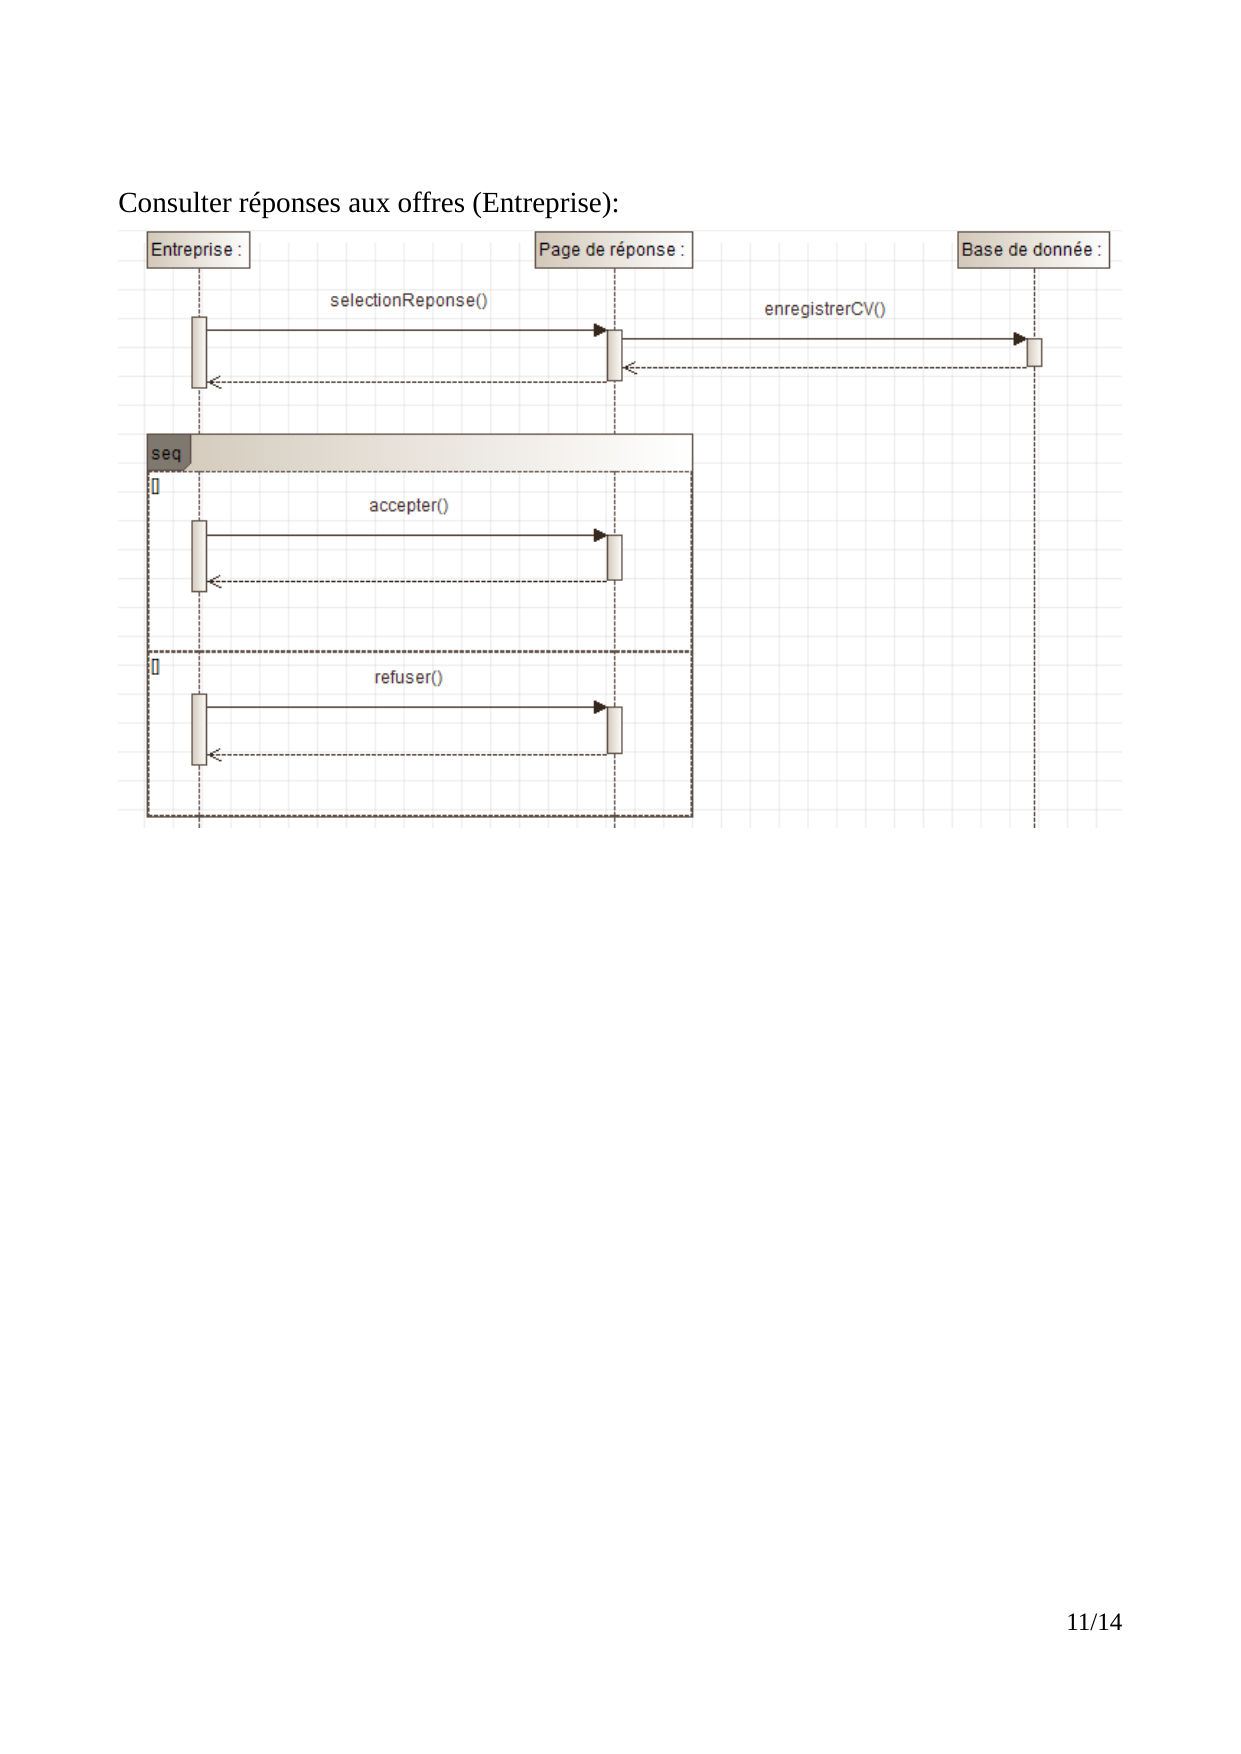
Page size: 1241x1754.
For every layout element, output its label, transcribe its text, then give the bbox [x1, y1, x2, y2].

picture [118, 230, 1122, 828]
text Consulter réponses aux offres (Entreprise): [118, 185, 1122, 219]
